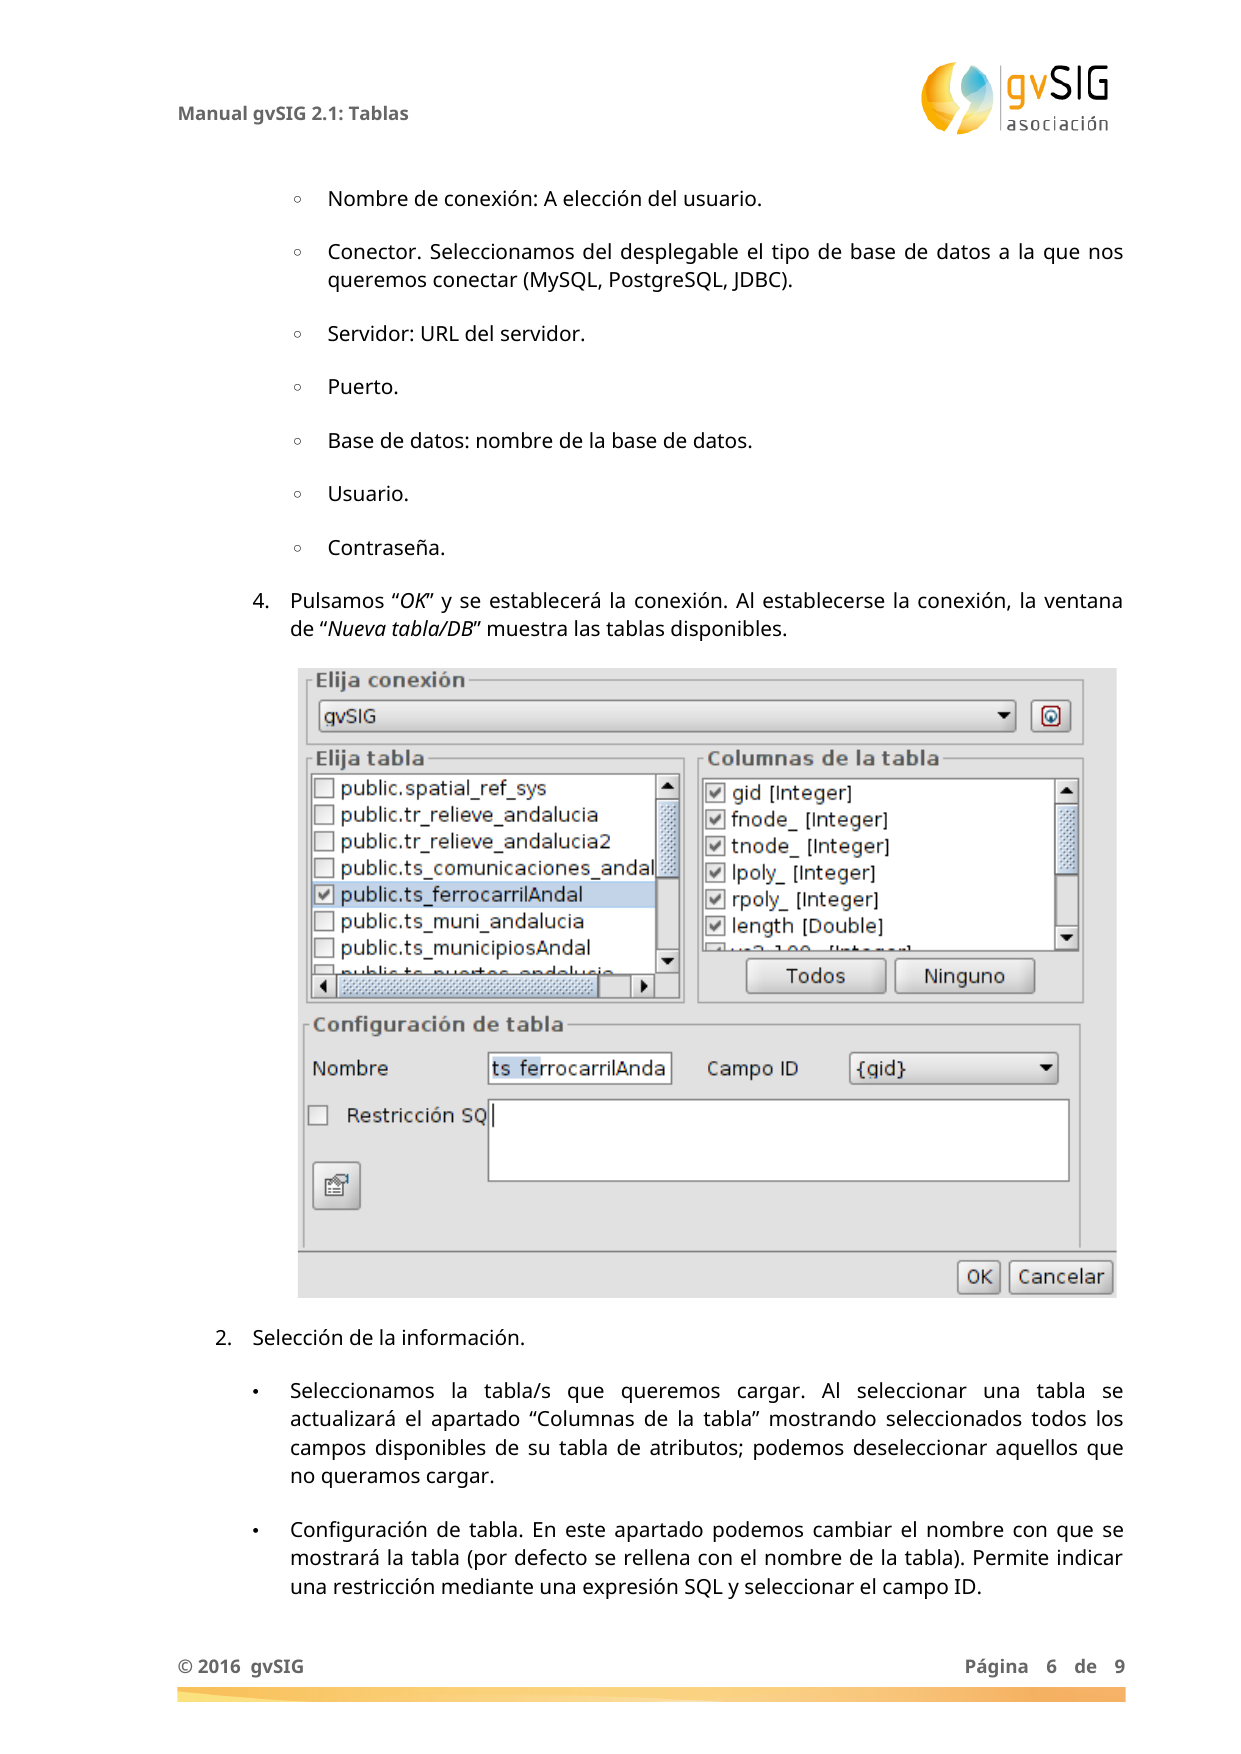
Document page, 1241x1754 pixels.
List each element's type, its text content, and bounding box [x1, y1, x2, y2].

list Puerto. [290, 372, 1125, 401]
list Servidor: URL del servidor. [290, 319, 1125, 347]
list Pulsamos “OK” y se establecerá la conexión. Al establecerse la conexión, la ventana de “Nueva tabla/DB” muestra las tablas disponibles. [252, 586, 1125, 643]
list Seleccionamos la tabla/s que queremos cargar. Al seleccionar una tabla se actualizará el apartado “Columnas de la tabla” mostrando seleccionados todos los campos disponibles de su tabla de atributos; podemos deseleccionar aquellos que no queramos cargar. [252, 1376, 1125, 1490]
list Base de datos: nombre de la base de datos. [290, 426, 1125, 454]
picture [297, 668, 1117, 1298]
list Contraseña. [290, 533, 1125, 561]
picture [902, 47, 1122, 148]
picture [177, 1687, 1126, 1702]
list Selección de la información. [215, 1323, 1125, 1351]
list Conector. Seleccionamos del desplegable el tipo de base de datos a la que nos queremos conectar (MySQL, PostgreSQL, JDBC). [290, 237, 1125, 294]
list Configuración de tabla. En este apartado podemos cambiar el nombre con que se mostrará la tabla (por defecto se rellena con el nombre de la tabla). Permite indicar una restricción mediante una expresión SQL y seleccionar el campo ID. [252, 1515, 1125, 1600]
list Usuario. [290, 479, 1125, 508]
list Nombre de conexión: A elección del usuario. [290, 184, 1125, 212]
